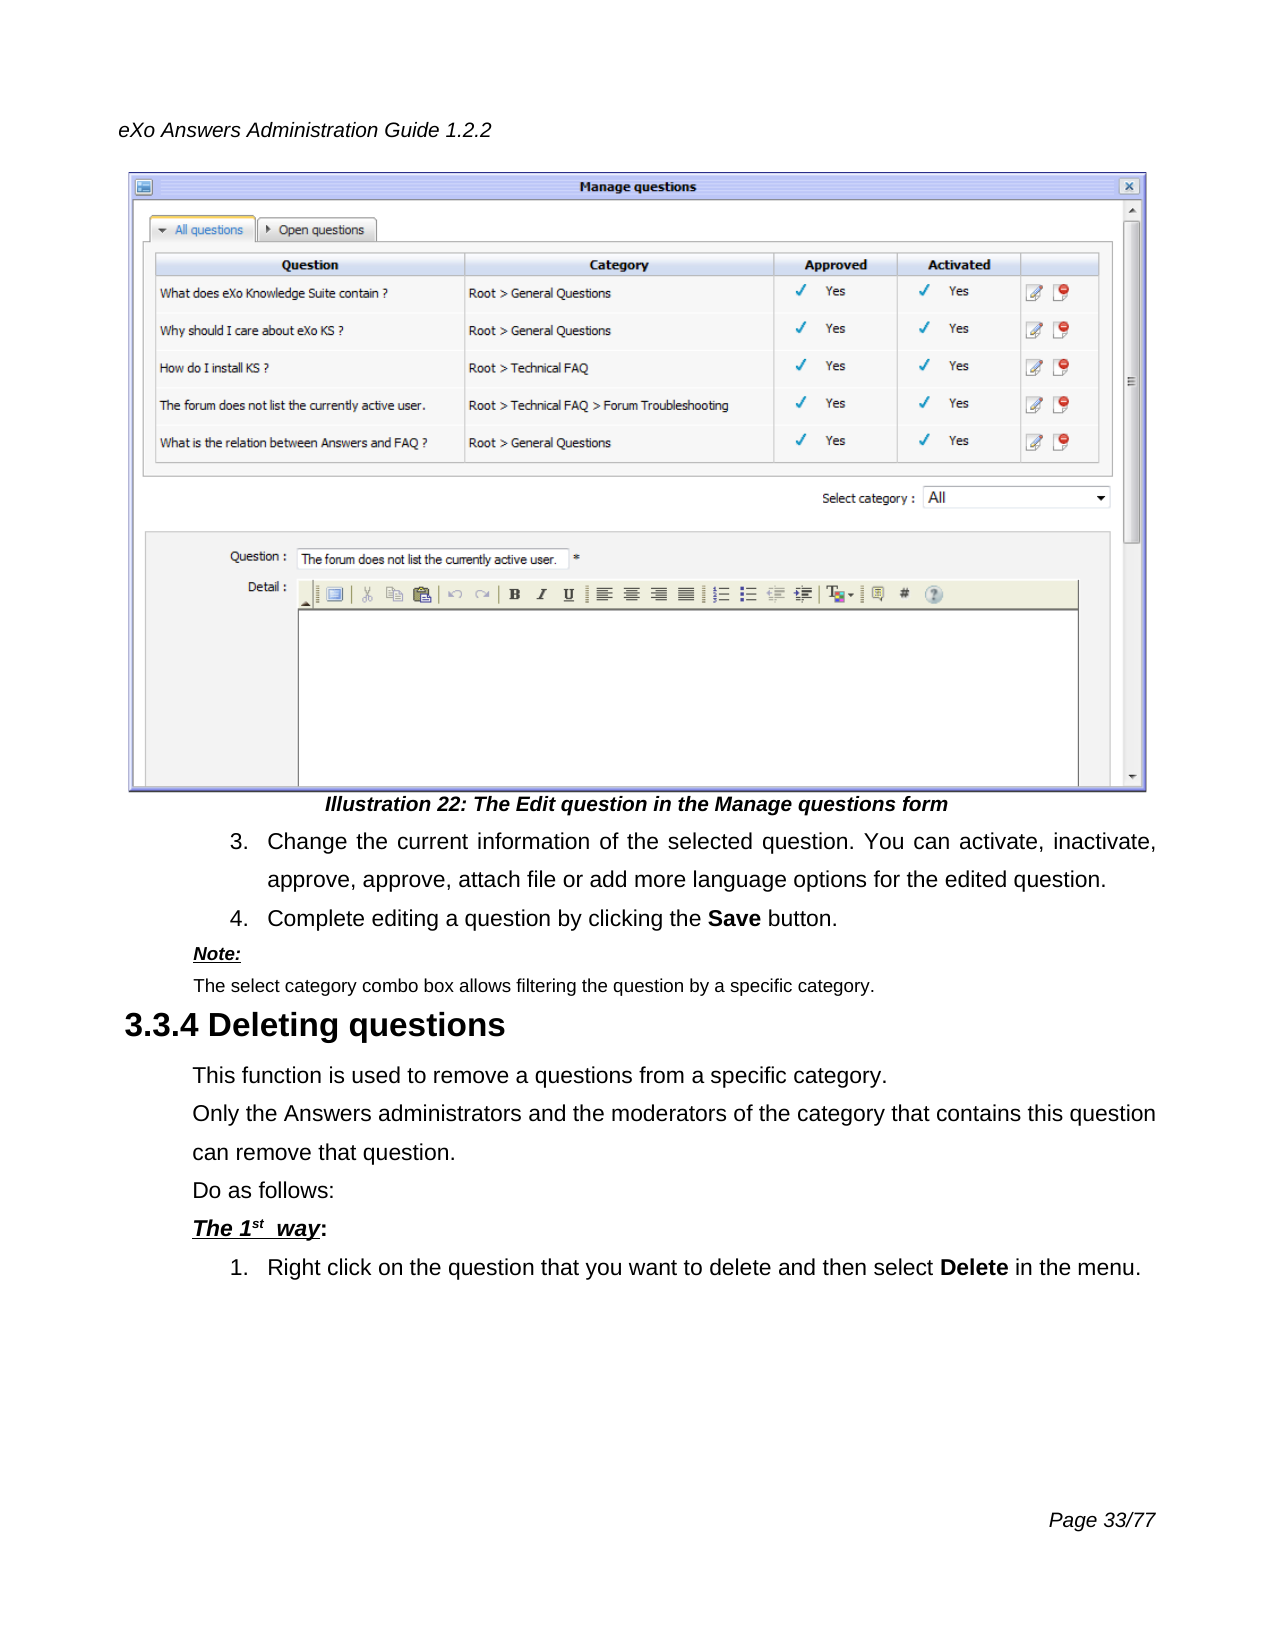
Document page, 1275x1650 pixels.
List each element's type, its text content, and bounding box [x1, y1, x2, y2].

subtitle Deleting questions [124, 1006, 1157, 1044]
text Only the Answers administrators and the moderators of the category that contains this question can remove that question. [192, 1101, 1157, 1165]
list Illustration 22: The Edit question in the Manage questions form [128, 793, 1147, 816]
text The 1st way: [192, 1216, 1157, 1242]
text Do as follows: [192, 1178, 1157, 1203]
list Change the current information of the selected question. You can activate, inactivate, approve, approve, attach file or add more language options for the edited question. [229, 171, 1157, 892]
picture [128, 172, 1147, 793]
text This function is used to remove a questions from a specific category. [192, 1062, 1157, 1088]
text Note: [193, 944, 1157, 964]
text The select category combo box allows filtering the question by a specific category. [193, 975, 1157, 996]
list Right click on the question that you want to delete and then select Delete in the menu. [229, 1254, 1157, 1280]
list Complete editing a question by clicking the Save button. [229, 905, 1157, 931]
